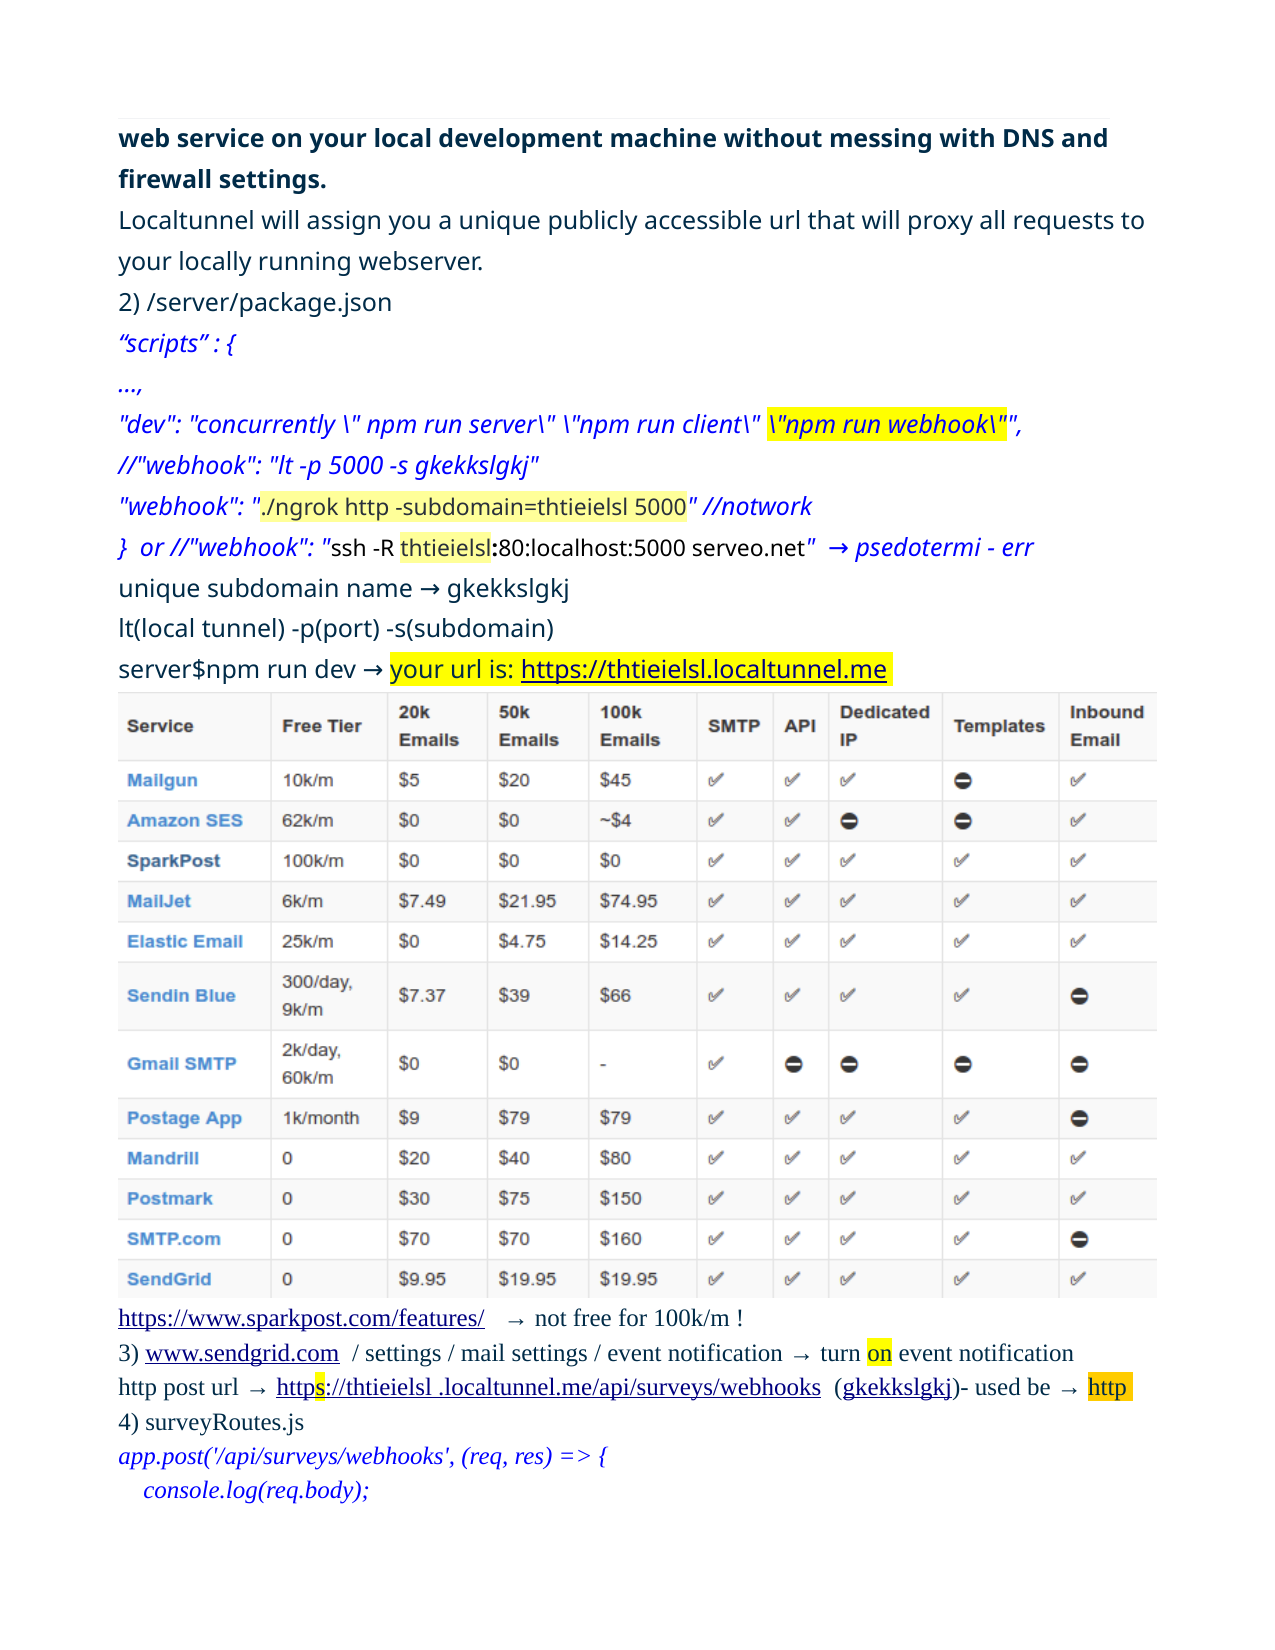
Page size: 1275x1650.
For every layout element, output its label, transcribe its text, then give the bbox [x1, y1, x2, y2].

text lt(local tunnel) -p(port) -s(subdomain) [118, 611, 1157, 645]
text Localtunnel will assign you a unique publicly accessible url that will proxy all requests to your locally running webserver. [118, 203, 1157, 278]
text "webhook": "./ngrok http -subdomain=thtieielsl 5000" //notwork [118, 489, 1157, 523]
text https://www.sparkpost.com/features/ → not free for 100k/m ! [118, 1298, 1157, 1332]
text …, [118, 366, 1157, 400]
text app.post('/api/surveys/webhooks', (req, res) => { [118, 1441, 1157, 1470]
text 3) www.sendgrid.com / settings / mail settings / event notification → turn on event notification [118, 1338, 1157, 1366]
picture [118, 692, 1157, 1298]
text } or //"webhook": "ssh -R thtieielsl:80:localhost:5000 serveo.net" → psedotermi - err [118, 529, 1157, 563]
text console.log(req.body); [118, 1476, 1157, 1504]
text web service on your local development machine without messing with DNS and firewall settings. [118, 119, 1110, 196]
text unique subdomain name → gkekkslgkj [118, 570, 1157, 604]
text //"webhook": "lt -p 5000 -s gkekkslgkj" [118, 448, 1157, 482]
text http post url → https://thtieielsl .localtunnel.me/api/surveys/webhooks (gkekkslgkj)- used be → http [118, 1372, 1157, 1401]
text “scripts” : { [118, 325, 1157, 359]
text server$npm run dev → your url is: https://thtieielsl.localtunnel.me [118, 652, 1157, 686]
text "dev": "concurrently \" npm run server\" \"npm run client\" \"npm run webhook\"", [118, 407, 1157, 441]
text 4) surveyRoutes.js [118, 1407, 1157, 1435]
text 2) /server/package.json [118, 284, 1157, 318]
